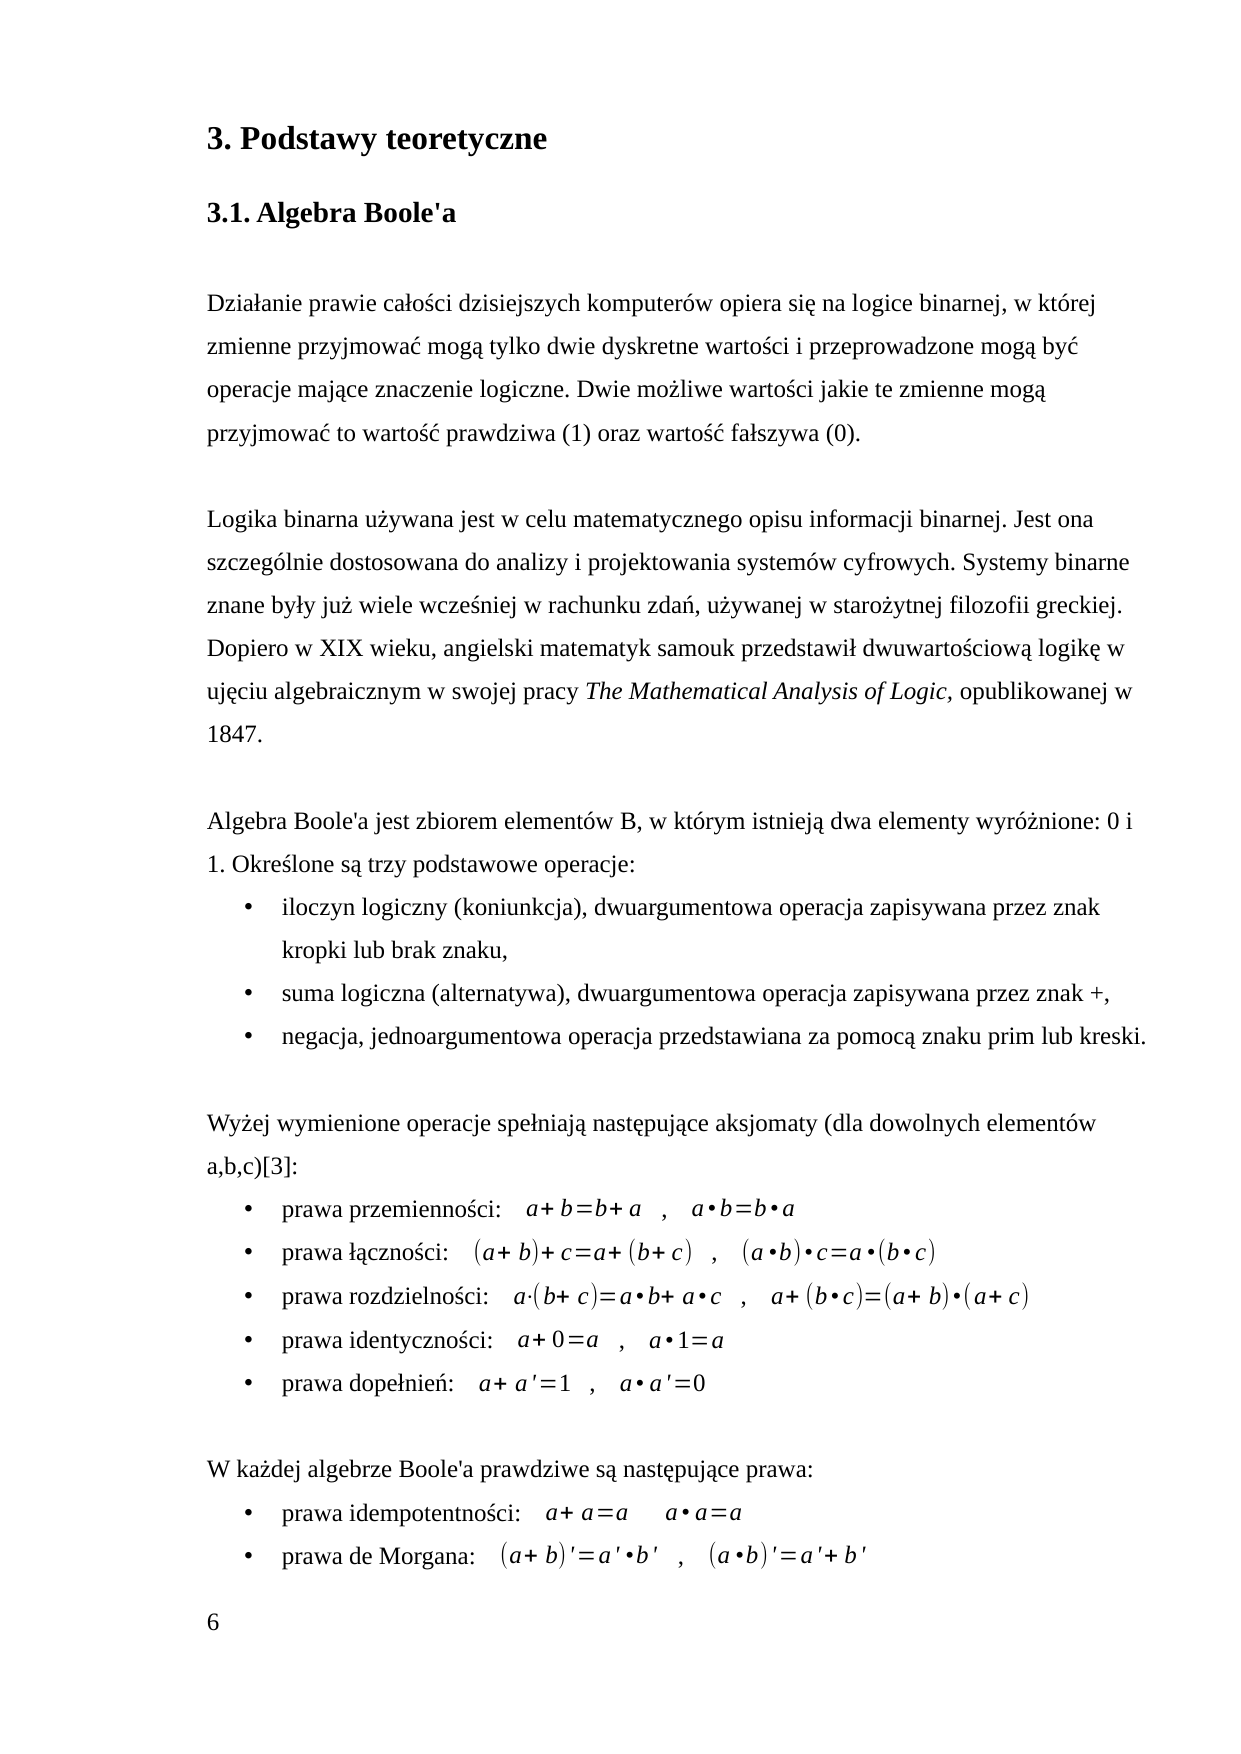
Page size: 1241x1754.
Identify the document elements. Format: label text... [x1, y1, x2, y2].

list negacja, jednoargumentowa operacja przedstawiana za pomocą znaku prim lub kreski. [244, 1021, 1152, 1050]
text 3.1. Algebra Boole'a [207, 195, 1152, 228]
list prawa łączności: , [244, 1237, 1152, 1267]
text Wyżej wymienione operacje spełniają następujące aksjomaty (dla dowolnych elementów a,b,c)[3]: [207, 1108, 1152, 1179]
list prawa rozdzielności: , [244, 1281, 1152, 1311]
list prawa przemienności: , [244, 1194, 1152, 1223]
text Logika binarna używana jest w celu matematycznego opisu informacji binarnej. Jest ona szczególnie dostosowana do analizy i projektowania systemów cyfrowych. Systemy binarne znane były już wiele wcześniej w rachunku zdań, używanej w starożytnej filozofii greckiej. Dopiero w XIX wieku, angielski matematyk samouk przedstawił dwuwartościową logikę w ujęciu algebraicznym w swojej pracy The Mathematical Analysis of Logic, opublikowanej w 1847. [207, 504, 1152, 748]
text W każdej algebrze Boole'a prawdziwe są następujące prawa: [207, 1454, 1152, 1483]
text Algebra Boole'a jest zbiorem elementów B, w którym istnieją dwa elementy wyróżnione: 0 i 1. Określone są trzy podstawowe operacje: [207, 806, 1152, 878]
text Działanie prawie całości dzisiejszych komputerów opiera się na logice binarnej, w której zmienne przyjmować mogą tylko dwie dyskretne wartości i przeprowadzone mogą być operacje mające znaczenie logiczne. Dwie możliwe wartości jakie te zmienne mogą przyjmować to wartość prawdziwa (1) oraz wartość fałszywa (0). [207, 288, 1152, 446]
list prawa identyczności: , [244, 1325, 1152, 1354]
list iloczyn logiczny (koniunkcja), dwuargumentowa operacja zapisywana przez znak kropki lub brak znaku, [244, 892, 1152, 964]
list suma logiczna (alternatywa), dwuargumentowa operacja zapisywana przez znak +, [244, 978, 1152, 1007]
list prawa de Morgana: , [244, 1541, 1152, 1570]
list prawa idempotentności: [244, 1498, 1152, 1526]
text 3. Podstawy teoretyczne [207, 118, 1152, 156]
list prawa dopełnień: , [244, 1368, 1152, 1397]
